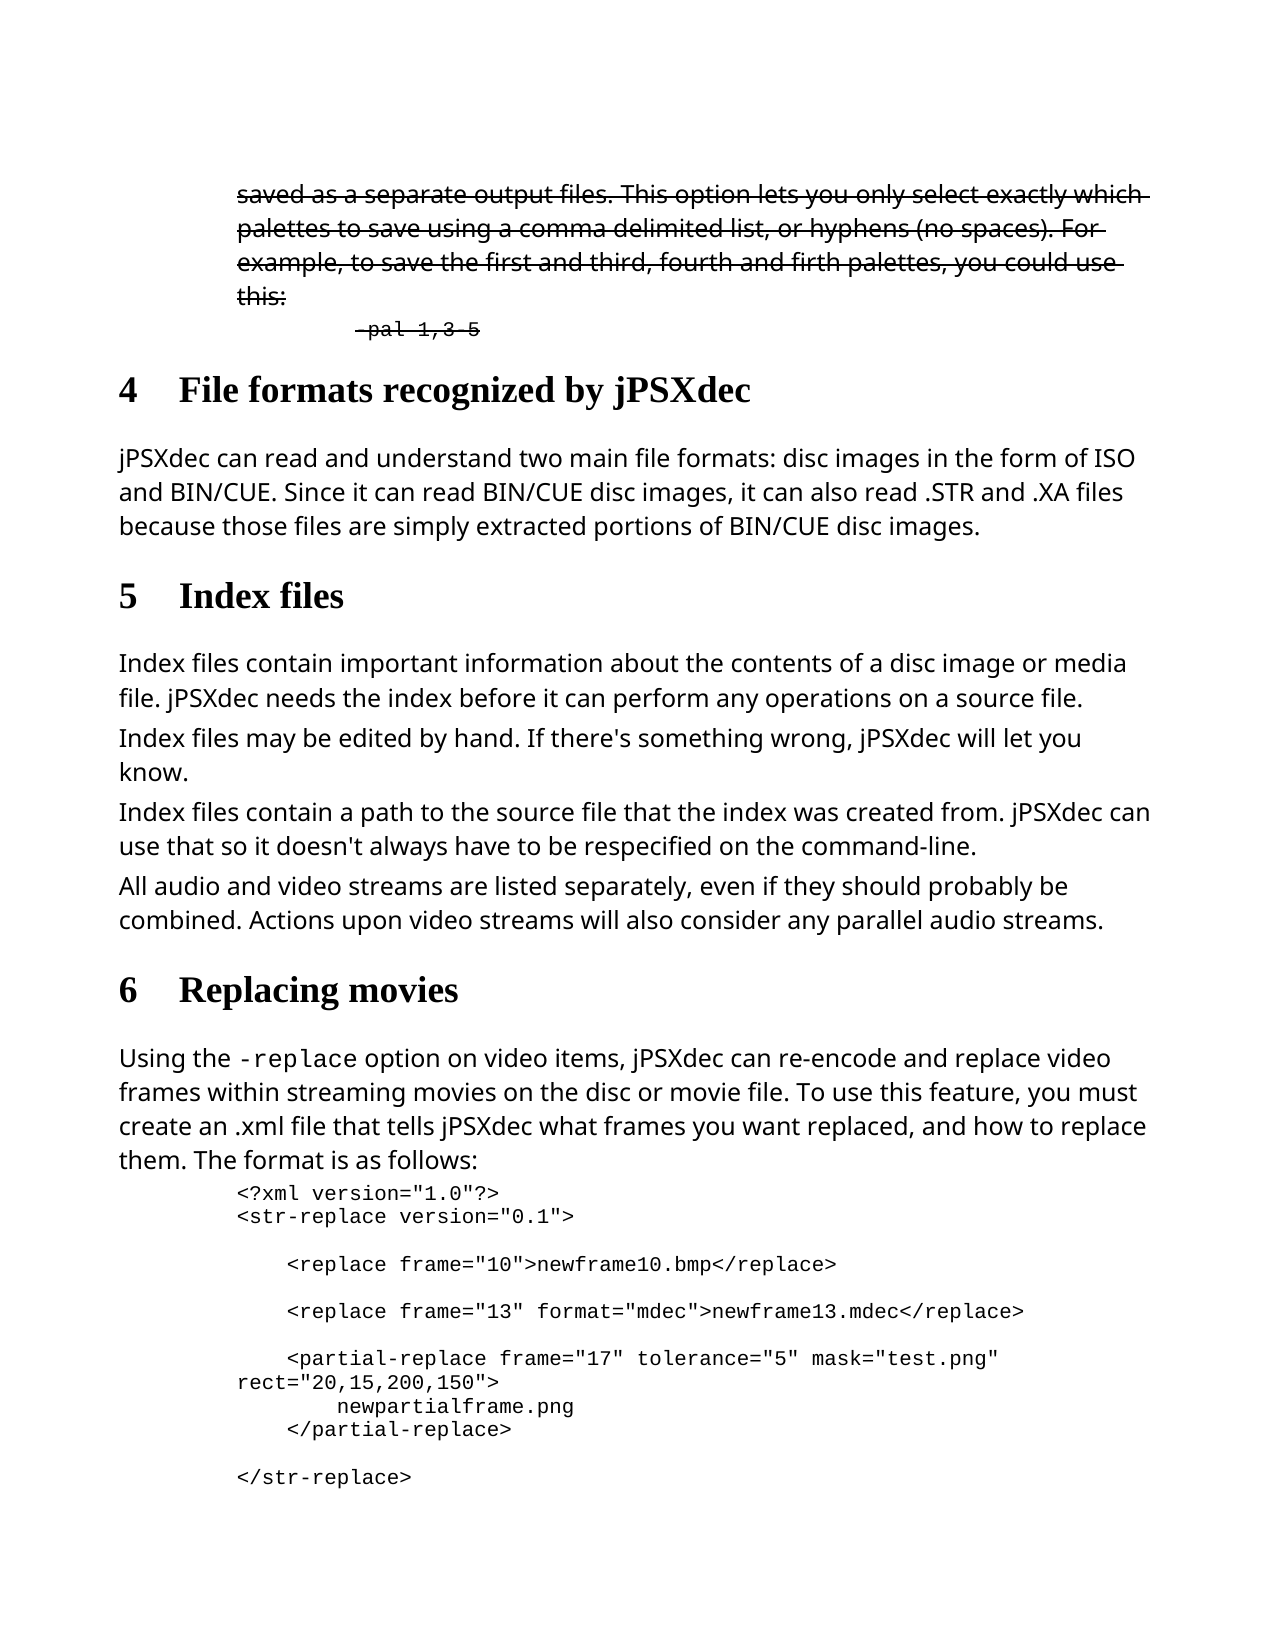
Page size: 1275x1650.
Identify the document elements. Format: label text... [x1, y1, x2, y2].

text All audio and video streams are listed separately, even if they should probably be combined. Actions upon video streams will also consider any parallel audio streams. [118, 869, 1156, 937]
text </str-replace> [237, 1467, 1156, 1490]
text <replace frame="13" format="mdec">newframe13.mdec</replace> [237, 1301, 1156, 1325]
text <replace frame="10">newframe10.bmp</replace> [237, 1254, 1156, 1277]
text <?xml version="1.0"?> [237, 1183, 1156, 1207]
text -pal 1,3-5 [355, 319, 1156, 343]
subtitle Replacing movies [118, 968, 1156, 1011]
text Index files may be edited by hand. If there's something wrong, jPSXdec will let you know. [118, 720, 1156, 788]
text Index files contain a path to the source file that the index was created from. jPSXdec can use that so it doesn't always have to be respecified on the command-line. [118, 794, 1156, 863]
text jPSXdec can read and understand two main file formats: disc images in the form of ISO and BIN/CUE. Since it can read BIN/CUE disc images, it can also read .STR and .XA files because those files are simply extracted portions of BIN/CUE disc images. [118, 440, 1156, 542]
text </partial-replace> [237, 1419, 1156, 1443]
text Index files contain important information about the contents of a disc image or media file. jPSXdec needs the index before it can perform any operations on a source file. [118, 646, 1156, 714]
text saved as a separate output files. This option lets you only select exactly which palettes to save using a comma delimited list, or hyphens (no spaces). For example, to save the first and third, fourth and firth palettes, you could use this: [237, 177, 1156, 313]
text Using the -replace option on video items, jPSXdec can re-encode and replace video frames within streaming movies on the disc or movie file. To use this feature, you must create an .xml file that tells jPSXdec what frames you want replaced, and how to replace them. The format is as follows: [118, 1040, 1156, 1177]
text <partial-replace frame="17" tolerance="5" mask="test.png" rect="20,15,200,150"> [237, 1348, 1156, 1396]
text newpartialframe.png [237, 1396, 1156, 1419]
text <str-replace version="0.1"> [237, 1207, 1156, 1230]
subtitle Index files [118, 573, 1156, 617]
subtitle File formats recognized by jPSXdec [118, 368, 1156, 411]
